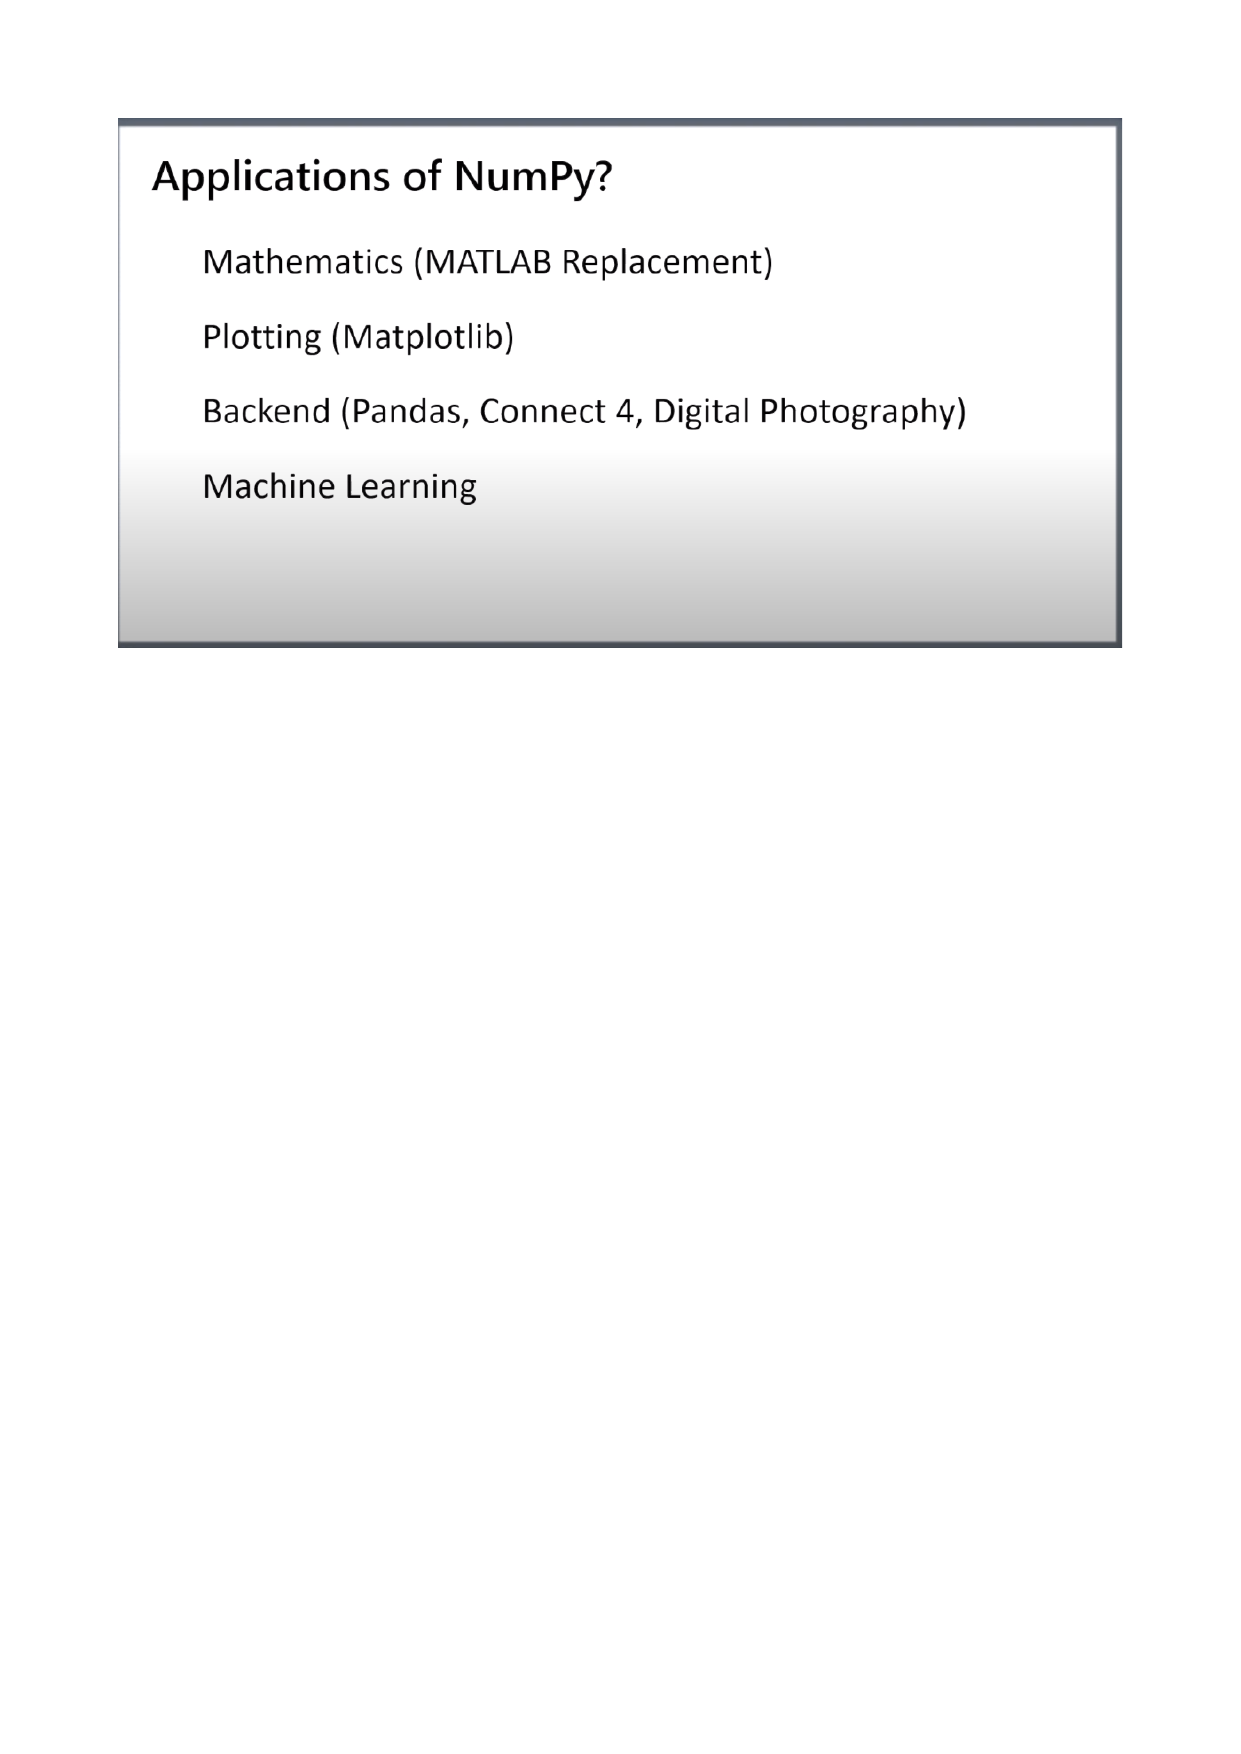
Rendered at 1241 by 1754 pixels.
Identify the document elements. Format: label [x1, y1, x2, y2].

picture [118, 118, 1123, 648]
